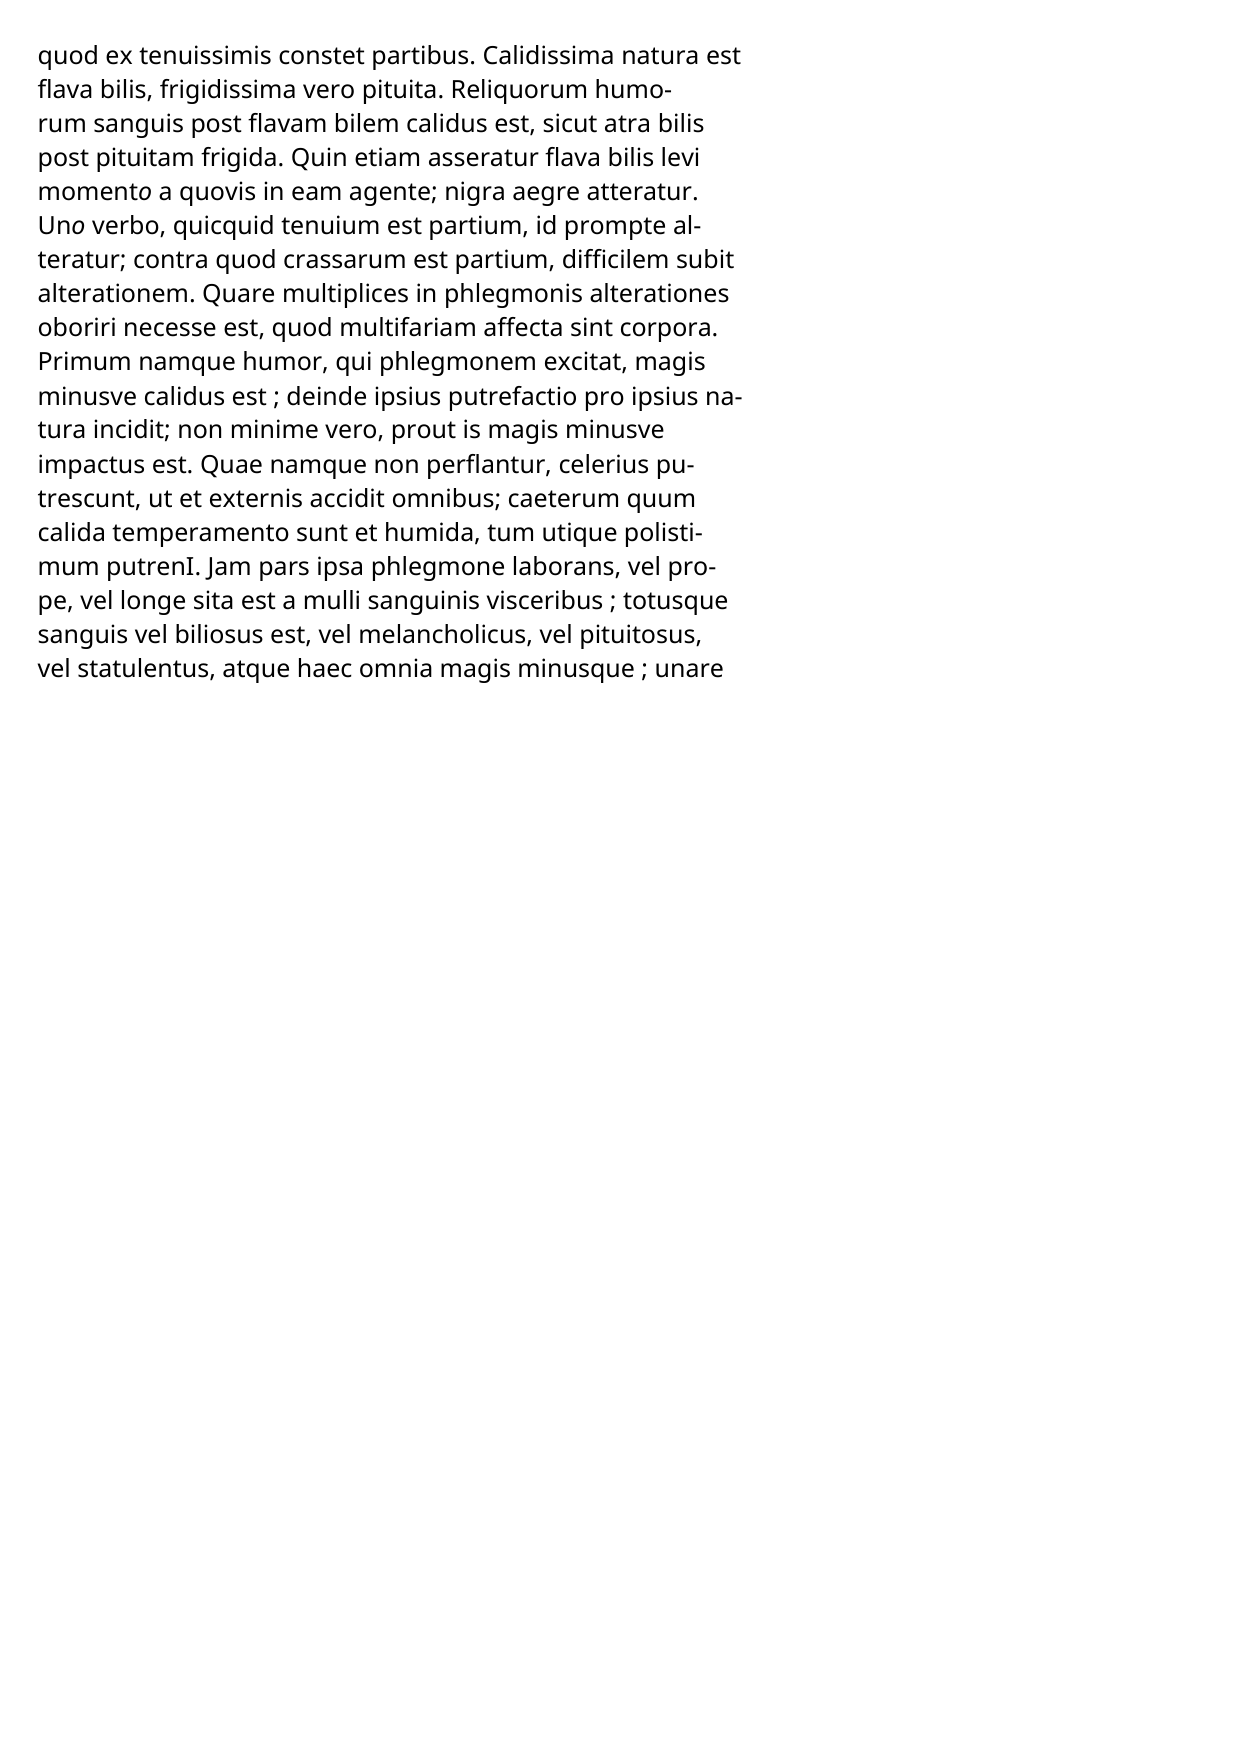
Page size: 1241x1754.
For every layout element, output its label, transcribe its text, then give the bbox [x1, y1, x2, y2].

text quod ex tenuissimis constet partibus. Calidissima natura est flava bilis, frigidissima vero pituita. Reliquorum humo- rum sanguis post flavam bilem calidus est, sicut atra bilis post pituitam frigida. Quin etiam asseratur flava bilis levi momento a quovis in eam agente; nigra aegre atteratur. Uno verbo, quicquid tenuium est partium, id prompte al- teratur; contra quod crassarum est partium, difficilem subit alterationem. Quare multiplices in phlegmonis alterationes oboriri necesse est, quod multifariam affecta sint corpora. Primum namque humor, qui phlegmonem excitat, magis minusve calidus est ; deinde ipsius putrefactio pro ipsius na- tura incidit; non minime vero, prout is magis minusve impactus est. Quae namque non perflantur, celerius pu- trescunt, ut et externis accidit omnibus; caeterum quum calida temperamento sunt et humida, tum utique polisti- mum putrenI. Jam pars ipsa phlegmone laborans, vel pro- pe, vel longe sita est a mulli sanguinis visceribus ; totusque sanguis vel biliosus est, vel melancholicus, vel pituitosus, vel statulentus, atque haec omnia magis minusque ; unare [37, 37, 1203, 685]
